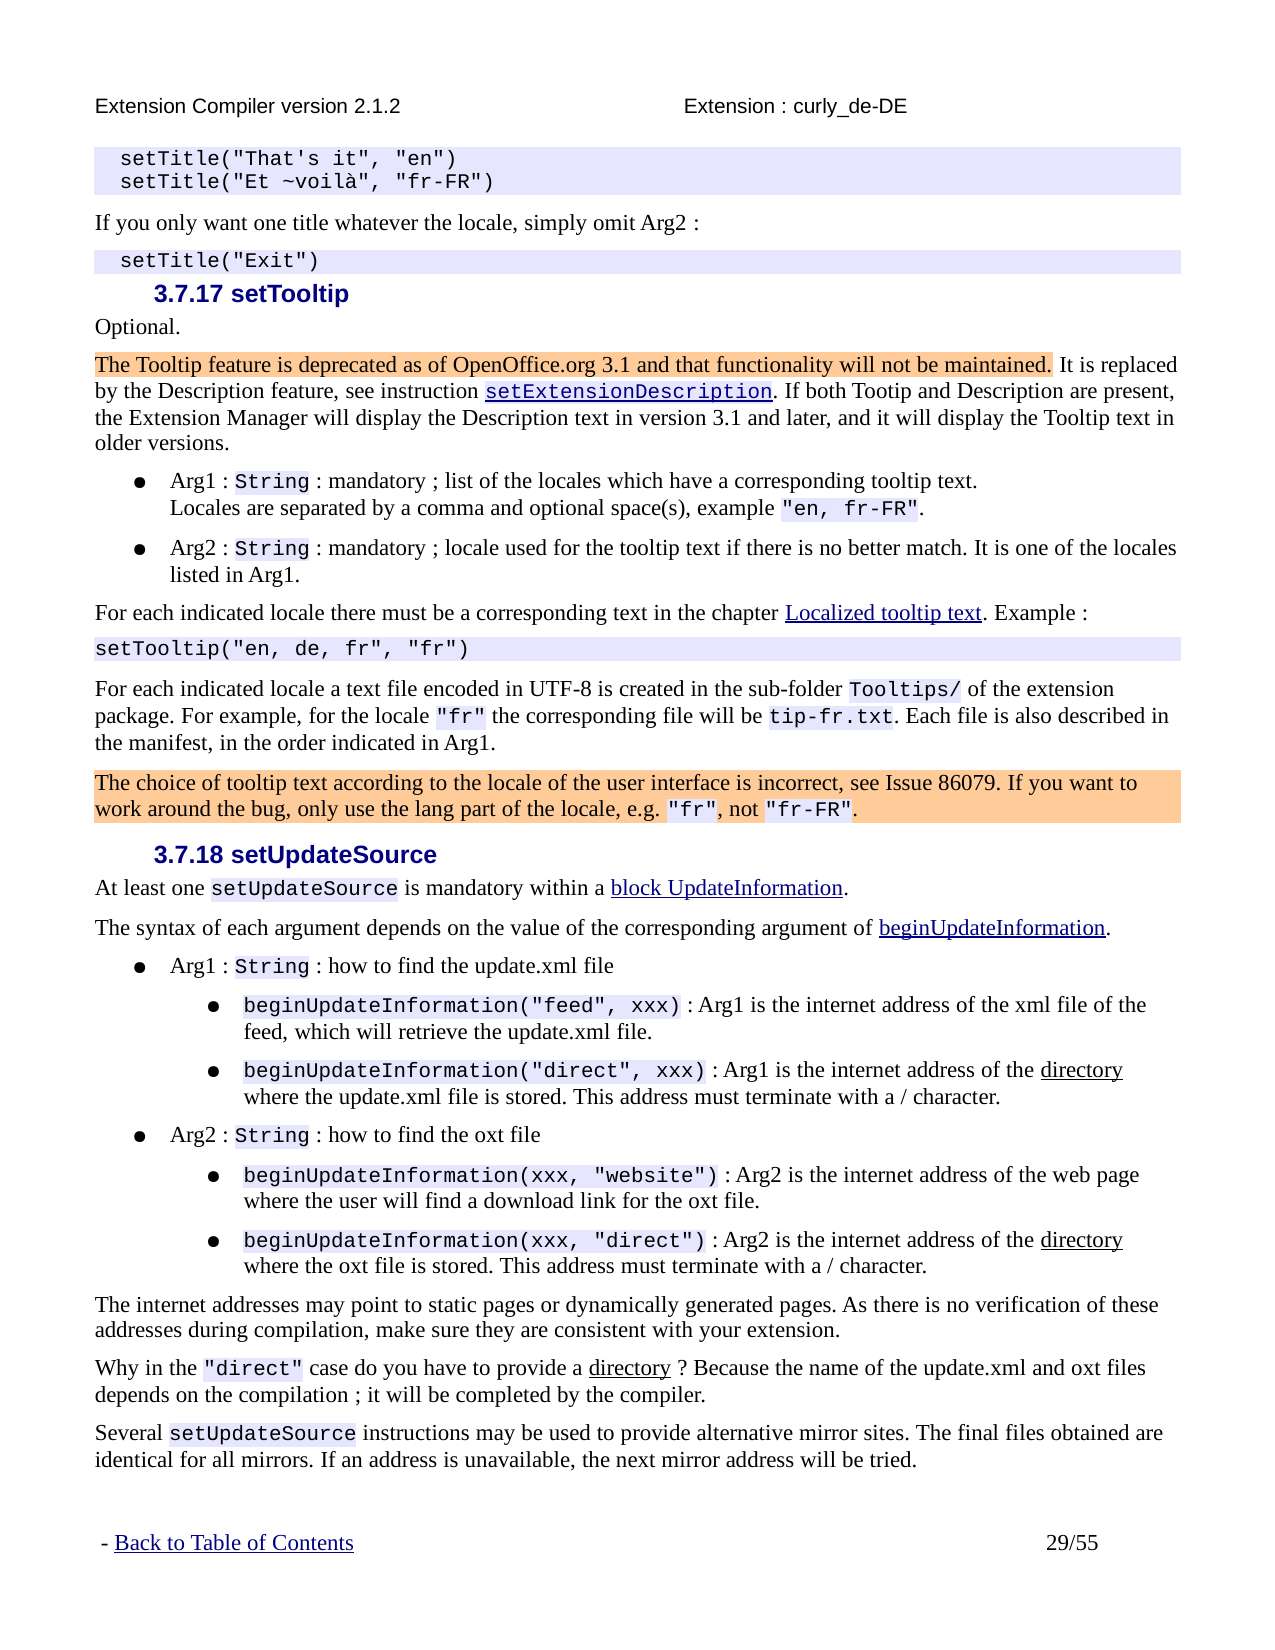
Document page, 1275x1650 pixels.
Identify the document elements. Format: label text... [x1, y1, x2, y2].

text For each indicated locale a text file encoded in UTF-8 is created in the sub-folder Tooltips/ of the extension package. For example, for the locale "fr" the corresponding file will be tip-fr.txt. Each file is also described in the manifest, in the order indicated in Arg1. [94, 676, 1181, 756]
list beginUpdateInformation("direct", xxx) : Arg1 is the internet address of the directory where the update.xml file is stored. This address must terminate with a / character. [206, 1057, 1181, 1109]
text If you only want one title whatever the locale, simply omit Arg2 : [94, 210, 1181, 236]
list beginUpdateInformation(xxx, "website") : Arg2 is the internet address of the web page where the user will find a download link for the oxt file. [206, 1161, 1181, 1214]
text For each indicated locale there must be a corresponding text in the chapter Localized tooltip text. Example : [94, 599, 1181, 625]
text setTitle("That's it", "en") [94, 147, 1181, 171]
text setTitle("Exit") [94, 250, 1181, 274]
subtitle setUpdateSource [153, 841, 1181, 869]
list Arg2 : String : how to find the oxt file [132, 1122, 1181, 1149]
list Arg2 : String : mandatory ; locale used for the tooltip text if there is no better match. It is one of the locales listed in Arg1. [132, 534, 1181, 587]
text setTooltip("en, de, fr", "fr") [94, 637, 1181, 661]
list Arg1 : String : how to find the update.xml file [132, 952, 1181, 979]
text Optional. [94, 314, 1181, 339]
text The choice of tooltip text according to the locale of the user interface is incorrect, see Issue 86079. If you want to work around the bug, only use the lang part of the locale, e.g. "fr", not "fr-FR". [94, 770, 1181, 823]
text At least one setUpdateSource is mandatory within a block UpdateInformation. [94, 875, 1181, 902]
text setTitle("Et ~voilà", "fr-FR") [94, 171, 1181, 195]
text Several setUpdateSource instructions may be used to provide alternative mirror sites. The final files obtained are identical for all mirrors. If an address is unavailable, the next mirror address will be tried. [94, 1420, 1181, 1472]
text The Tooltip feature is deprecated as of OpenOffice.org 3.1 and that functionality will not be maintained. It is replaced by the Description feature, see instruction setExtensionDescription. If both Tootip and Description are present, the Extension Manager will display the Description text in version 3.1 and later, and it will display the Tooltip text in older versions. [94, 352, 1181, 456]
list beginUpdateInformation("feed", xxx) : Arg1 is the internet address of the xml file of the feed, which will retrieve the update.xml file. [206, 992, 1181, 1044]
text The syntax of each argument depends on the value of the corresponding argument of beginUpdateInformation. [94, 914, 1181, 940]
subtitle setTooltip [153, 280, 1181, 308]
text Why in the "direct" case do you have to provide a directory ? Because the name of the update.xml and oxt files depends on the compilation ; it will be completed by the compiler. [94, 1355, 1181, 1407]
list Arg1 : String : mandatory ; list of the locales which have a corresponding tooltip text. Locales are separated by a comma and optional space(s), example "en, fr-FR". [132, 468, 1181, 522]
list beginUpdateInformation(xxx, "direct") : Arg2 is the internet address of the directory where the oxt file is stored. This address must terminate with a / character. [206, 1226, 1181, 1279]
text The internet addresses may point to static pages or dynamically generated pages. As there is no verification of these addresses during compilation, make sure they are consistent with your extension. [94, 1291, 1181, 1342]
